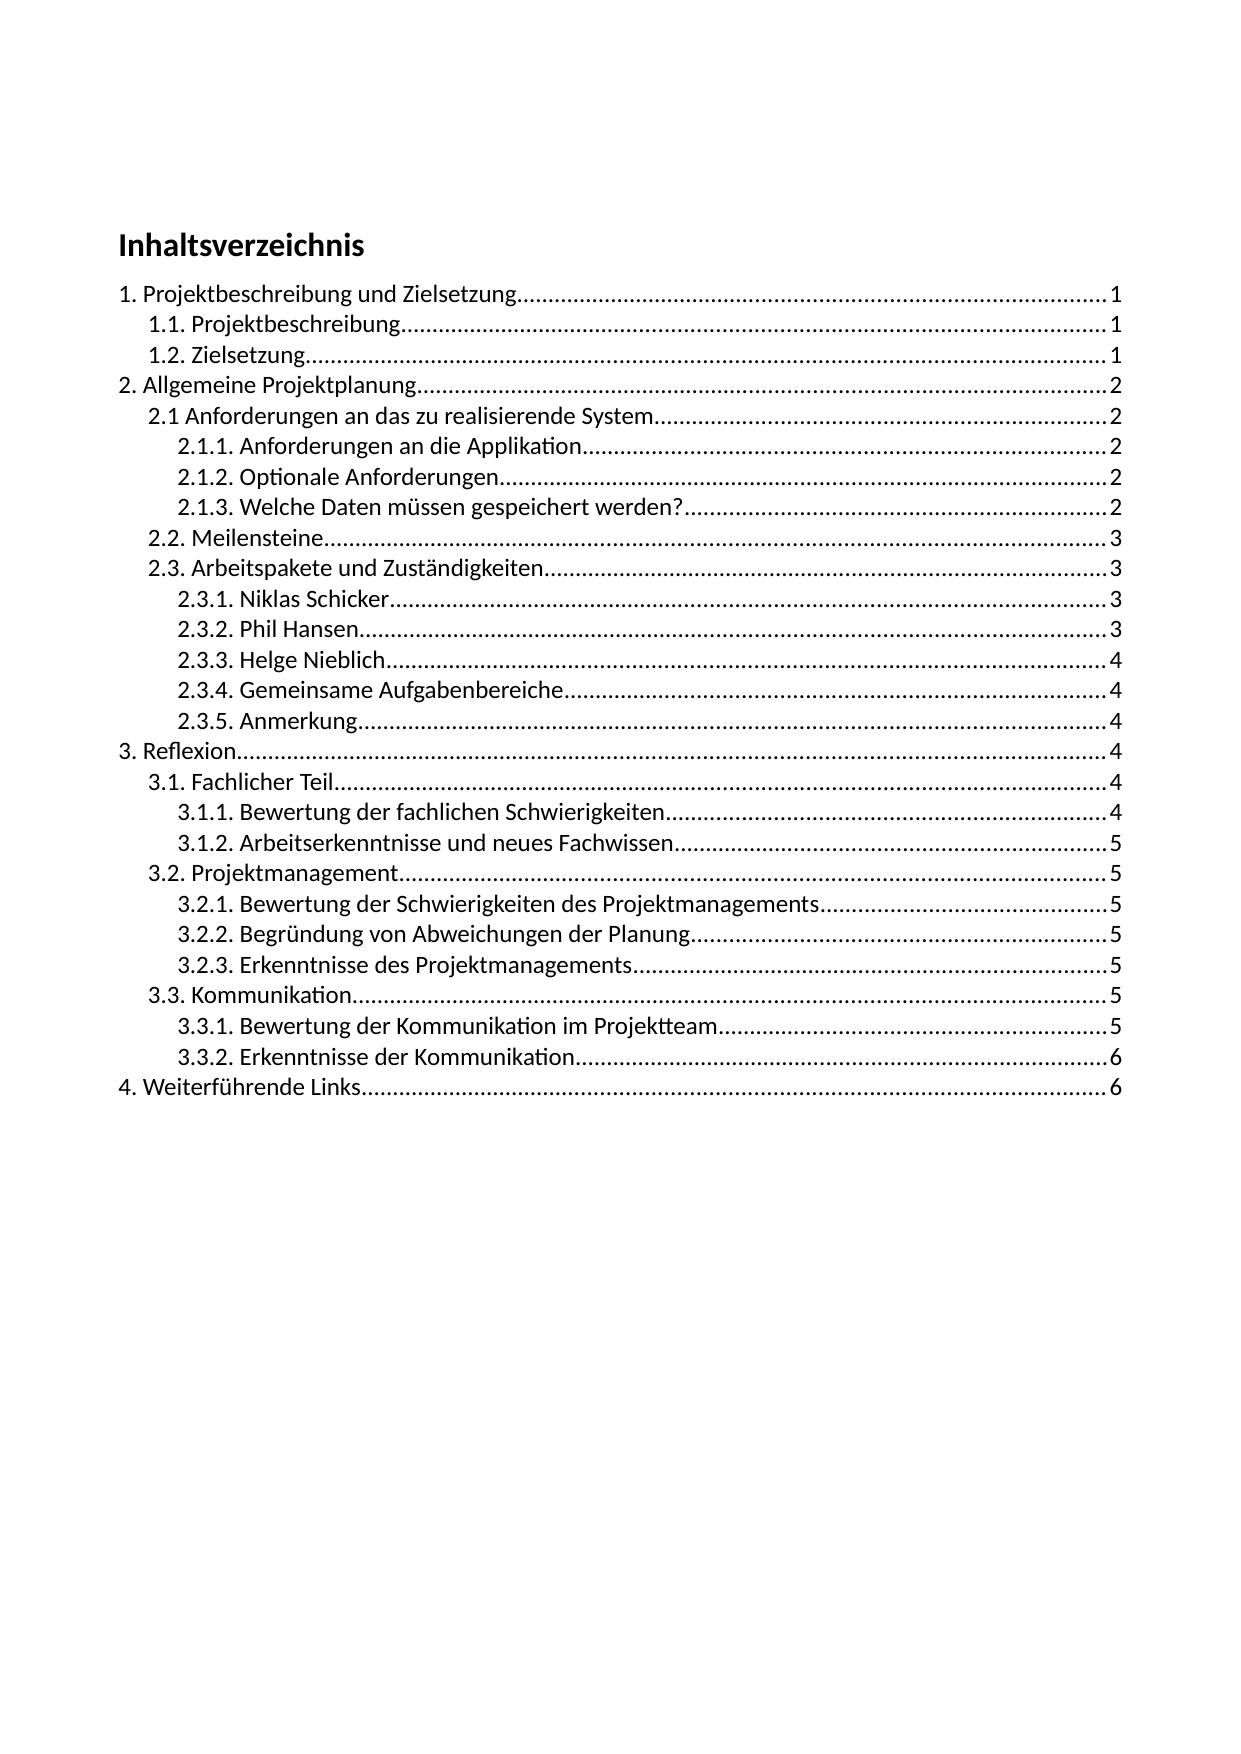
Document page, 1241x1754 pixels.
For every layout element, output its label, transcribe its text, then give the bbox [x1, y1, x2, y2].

text 3.1. Fachlicher Teil 4 [148, 766, 1122, 797]
text 2.1.3. Welche Daten müssen gespeichert werden? 2 [177, 491, 1122, 522]
text 2.3. Arbeitspakete und Zuständigkeiten 3 [148, 552, 1122, 583]
text 3.3. Kommunikation 5 [148, 980, 1122, 1010]
text 2.3.5. Anmerkung 4 [177, 705, 1122, 736]
text 1. Projektbeschreibung und Zielsetzung 1 [118, 278, 1122, 308]
text 2.1 Anforderungen an das zu realisierende System 2 [148, 400, 1122, 430]
subtitle Inhaltsverzeichnis [118, 224, 1122, 265]
text 2.1.1. Anforderungen an die Applikation 2 [177, 430, 1122, 461]
text 2.1.2. Optionale Anforderungen 2 [177, 461, 1122, 491]
text 2.3.1. Niklas Schicker 3 [177, 583, 1122, 613]
text 3.1.2. Arbeitserkenntnisse und neues Fachwissen 5 [177, 827, 1122, 858]
text 2.2. Meilensteine 3 [148, 522, 1122, 552]
text 3.2. Projektmanagement 5 [148, 858, 1122, 888]
text 1.2. Zielsetzung 1 [148, 339, 1122, 369]
text 3.2.1. Bewertung der Schwierigkeiten des Projektmanagements 5 [177, 888, 1122, 919]
text 2.3.4. Gemeinsame Aufgabenbereiche 4 [177, 674, 1122, 705]
text 3.2.3. Erkenntnisse des Projektmanagements 5 [177, 949, 1122, 980]
text 3. Reflexion 4 [118, 736, 1122, 766]
text 4. Weiterführende Links 6 [118, 1071, 1122, 1102]
text 1.1. Projektbeschreibung 1 [148, 308, 1122, 339]
text 2.3.3. Helge Nieblich 4 [177, 644, 1122, 674]
text 2. Allgemeine Projektplanung 2 [118, 369, 1122, 400]
text 3.1.1. Bewertung der fachlichen Schwierigkeiten 4 [177, 797, 1122, 827]
text 2.3.2. Phil Hansen 3 [177, 613, 1122, 644]
text 3.3.1. Bewertung der Kommunikation im Projektteam 5 [177, 1010, 1122, 1041]
text 3.3.2. Erkenntnisse der Kommunikation 6 [177, 1041, 1122, 1071]
text 3.2.2. Begründung von Abweichungen der Planung 5 [177, 919, 1122, 949]
